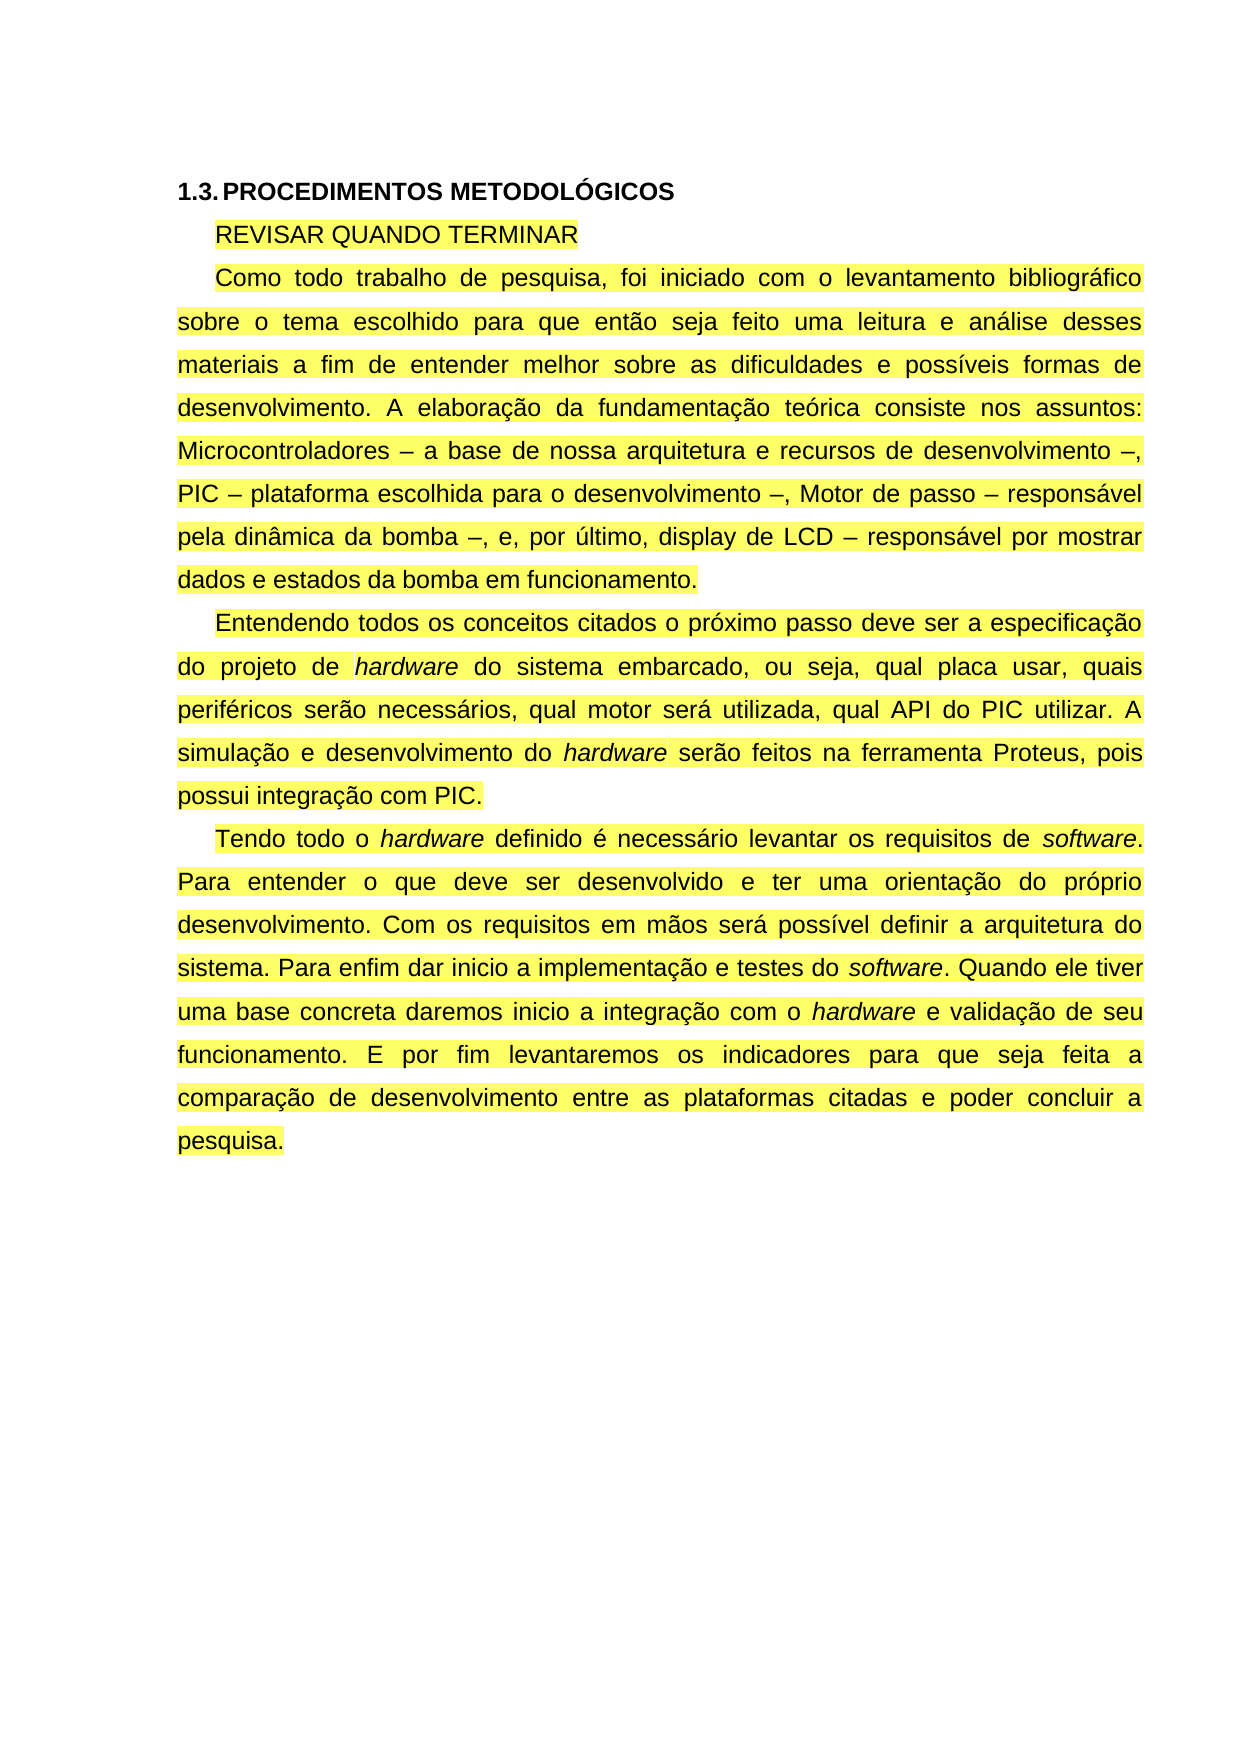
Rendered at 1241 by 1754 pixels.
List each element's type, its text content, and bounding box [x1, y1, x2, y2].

text Como todo trabalho de pesquisa, foi iniciado com o levantamento bibliográfico sobre o tema escolhido para que então seja feito uma leitura e análise desses materiais a fim de entender melhor sobre as dificuldades e possíveis formas de desenvolvimento. A elaboração da fundamentação teórica consiste nos assuntos: Microcontroladores – a base de nossa arquitetura e recursos de desenvolvimento –, PIC – plataforma escolhida para o desenvolvimento –, Motor de passo – responsável pela dinâmica da bomba –, e, por último, display de LCD – responsável por mostrar dados e estados da bomba em funcionamento. [177, 263, 1144, 594]
text REVISAR QUANDO TERMINAR [177, 220, 1144, 249]
text Tendo todo o hardware definido é necessário levantar os requisitos de software. Para entender o que deve ser desenvolvido e ter uma orientação do próprio desenvolvimento. Com os requisitos em mãos será possível definir a arquitetura do sistema. Para enfim dar inicio a implementação e testes do software. Quando ele tiver uma base concreta daremos inicio a integração com o hardware e validação de seu funcionamento. E por fim levantaremos os indicadores para que seja feita a comparação de desenvolvimento entre as plataformas citadas e poder concluir a pesquisa. [177, 824, 1144, 1155]
list PROCEDIMENTOS METODOLÓGICOS [177, 177, 1144, 206]
text Entendendo todos os conceitos citados o próximo passo deve ser a especificação do projeto de hardware do sistema embarcado, ou seja, qual placa usar, quais periféricos serão necessários, qual motor será utilizada, qual API do PIC utilizar. A simulação e desenvolvimento do hardware serão feitos na ferramenta Proteus, pois possui integração com PIC. [177, 608, 1144, 810]
